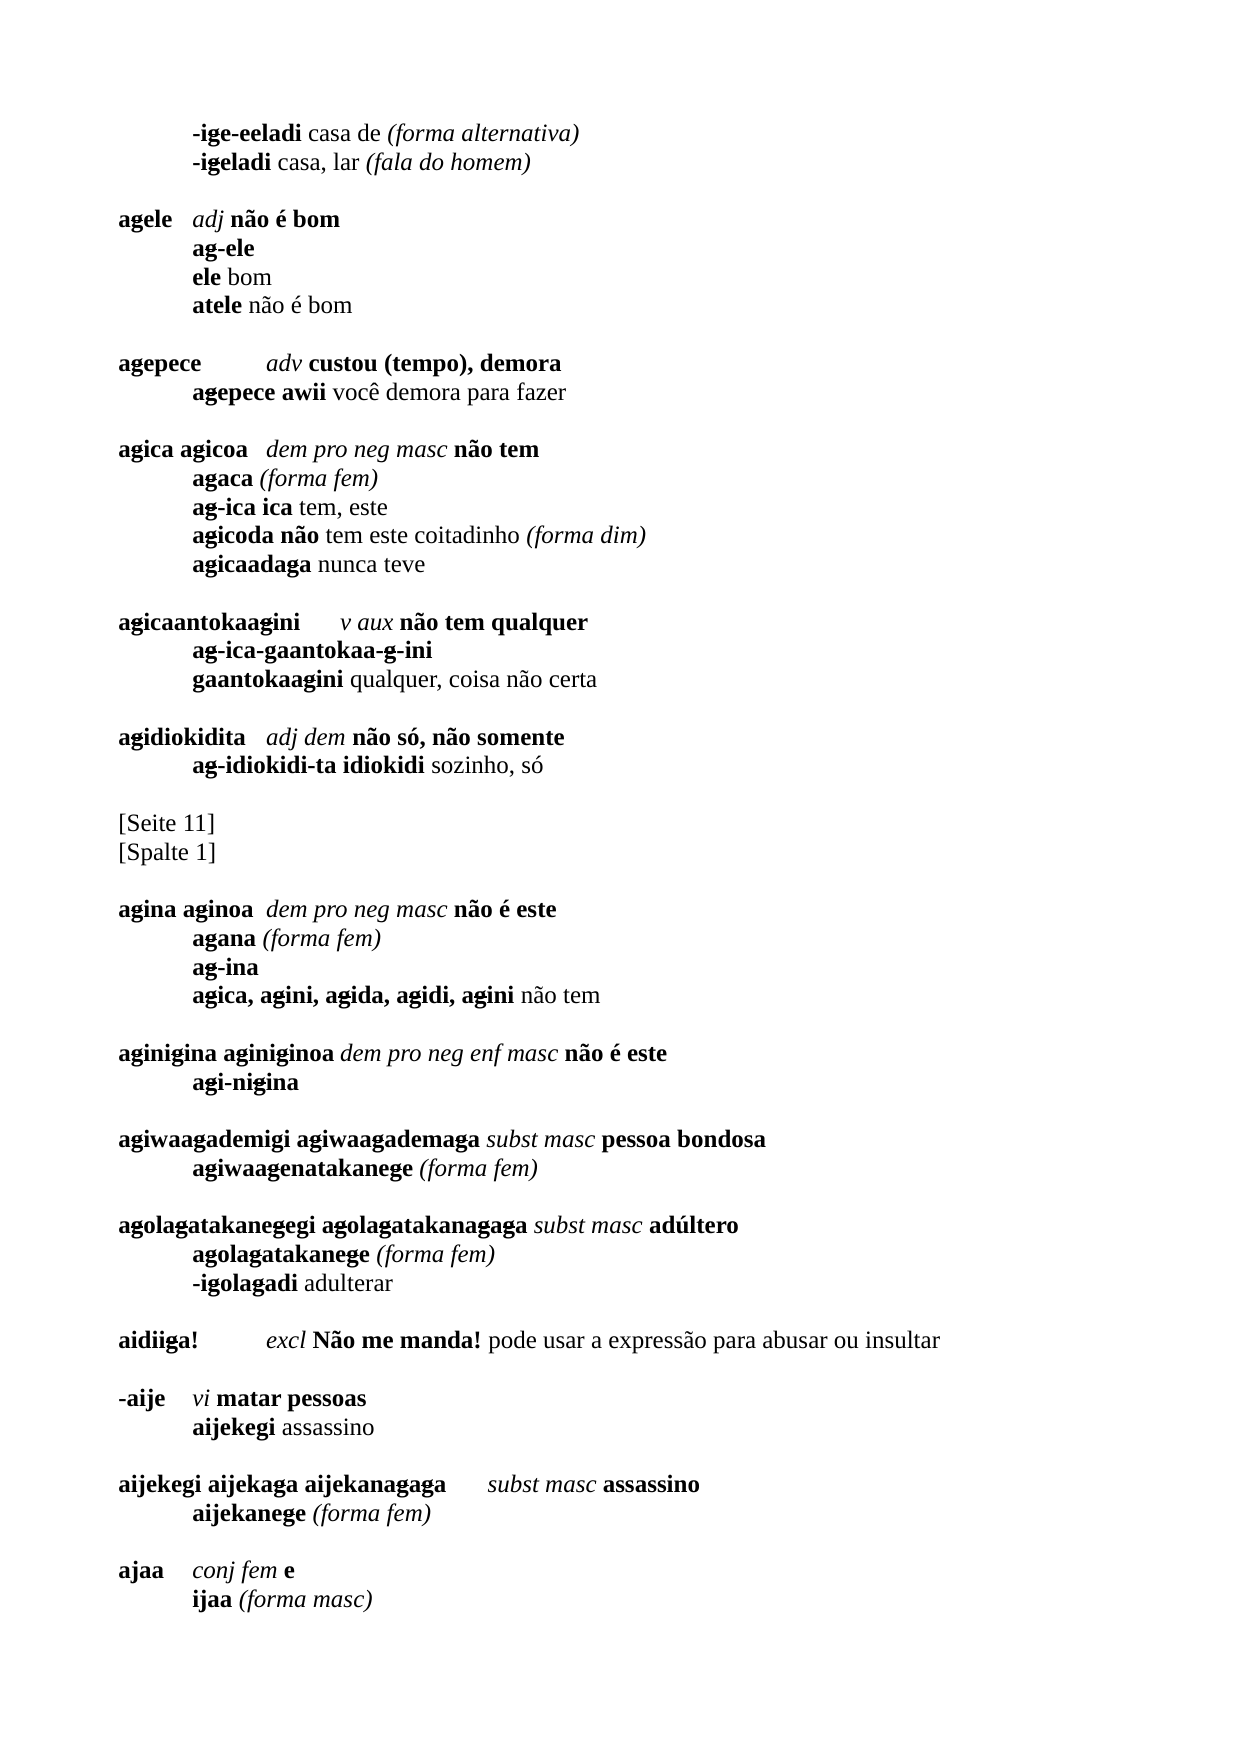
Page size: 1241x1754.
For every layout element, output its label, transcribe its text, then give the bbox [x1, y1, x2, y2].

text agiwaagenatakanege (forma fem) [118, 1153, 1122, 1182]
text agicaantokaagini v aux não tem qualquer [118, 607, 1122, 636]
text [Spalte 1] [118, 837, 1122, 866]
text agepece awii você demora para fazer [118, 377, 1122, 406]
text ijaa (forma masc) [118, 1584, 1122, 1613]
text agicaadaga nunca teve [118, 549, 1122, 578]
text aginigina aginiginoa dem pro neg enf masc não é este [118, 1038, 1122, 1067]
text gaantokaagini qualquer, coisa não certa [118, 664, 1122, 693]
text aijekegi assassino [118, 1412, 1122, 1441]
text aidiiga! excl Não me manda! pode usar a expressão para abusar ou insultar [118, 1326, 1122, 1354]
text agele adj não é bom [118, 204, 1122, 233]
text agolagatakanegegi agolagatakanagaga subst masc adúltero [118, 1211, 1122, 1239]
text agidiokidita adj dem não só, não somente [118, 722, 1122, 751]
text agolagatakanege (forma fem) [118, 1239, 1122, 1268]
text ag-ica-gaantokaa-g-ini [118, 636, 1122, 664]
text agiwaagademigi agiwaagademaga subst masc pessoa bondosa [118, 1124, 1122, 1153]
text -igeladi casa, lar (fala do homem) [118, 147, 1122, 176]
text -ige-eeladi casa de (forma alternativa) [118, 118, 1122, 147]
text aijekegi aijekaga aijekanagaga subst masc assassino [118, 1469, 1122, 1498]
text agaca (forma fem) [118, 463, 1122, 492]
text ele bom [118, 262, 1122, 291]
text atele não é bom [118, 291, 1122, 319]
text agi-nigina [118, 1067, 1122, 1096]
text agica agicoa dem pro neg masc não tem [118, 434, 1122, 463]
text agana (forma fem) [118, 923, 1122, 952]
text ag-ina [118, 952, 1122, 981]
text -igolagadi adulterar [118, 1268, 1122, 1297]
text aijekanege (forma fem) [118, 1498, 1122, 1527]
text -aije vi matar pessoas [118, 1383, 1122, 1412]
text ag-ele [118, 233, 1122, 262]
text agepece adv custou (tempo), demora [118, 348, 1122, 377]
text agina aginoa dem pro neg masc não é este [118, 894, 1122, 923]
text [Seite 11] [118, 808, 1122, 837]
text ag-idiokidi-ta idiokidi sozinho, só [118, 751, 1122, 779]
text agica, agini, agida, agidi, agini não tem [118, 981, 1122, 1009]
text agicoda não tem este coitadinho (forma dim) [118, 521, 1122, 549]
text ag-ica ica tem, este [118, 492, 1122, 521]
text ajaa conj fem e [118, 1556, 1122, 1584]
